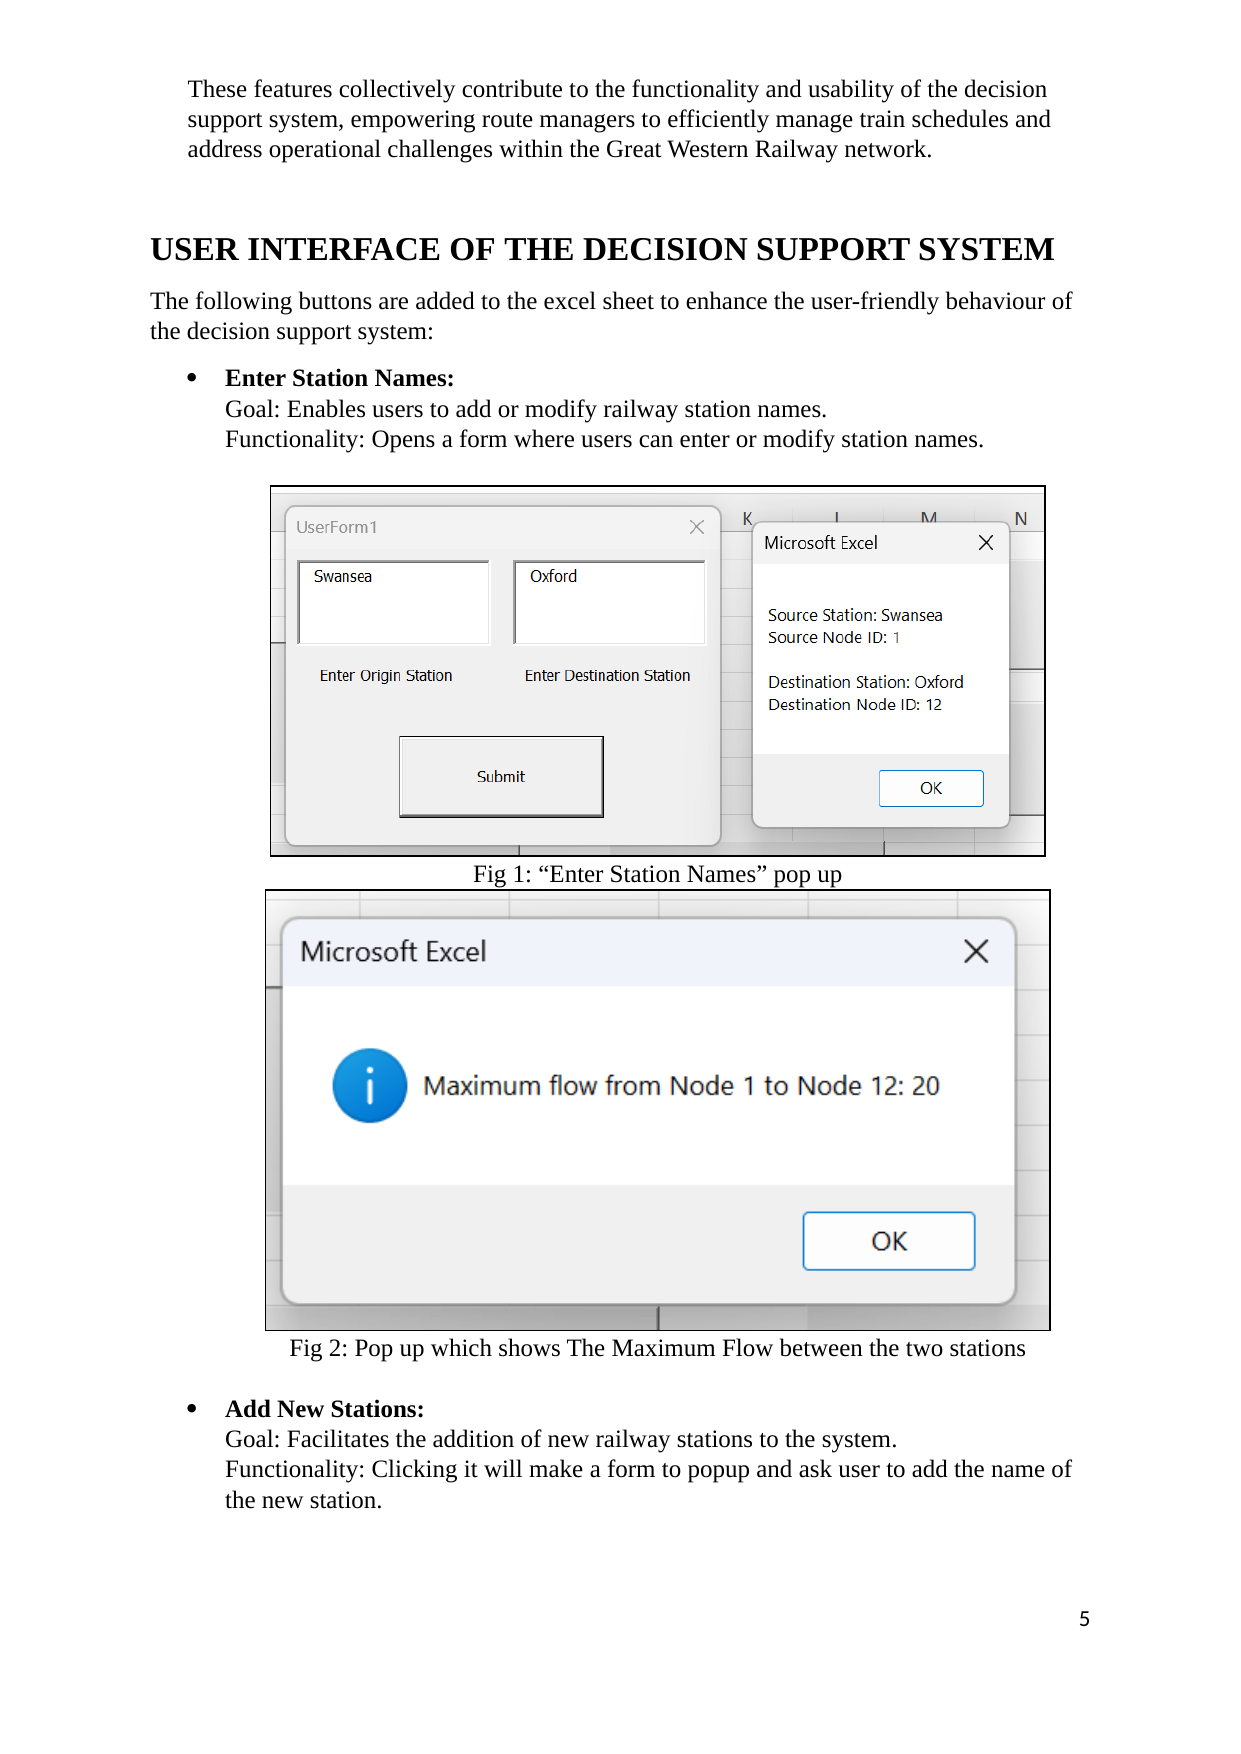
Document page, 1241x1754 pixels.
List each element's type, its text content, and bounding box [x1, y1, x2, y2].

list Functionality: Clicking it will make a form to popup and ask user to add the name of the new station. [225, 1454, 1090, 1514]
text These features collectively contribute to the functionality and usability of the decision support system, empowering route managers to efficiently manage train schedules and address operational challenges within the Great Western Railway network. [187, 74, 1090, 163]
text USER INTERFACE OF THE DECISION SUPPORT SYSTEM [150, 229, 1090, 267]
list Fig 2: Pop up which shows The Maximum Flow between the two stations [225, 1333, 1090, 1362]
list Fig 1: “Enter Station Names” pop up [225, 859, 1090, 887]
text The following buttons are added to the excel sheet to enhance the user-friendly behaviour of the decision support system: [150, 286, 1090, 345]
list Enter Station Names: [187, 363, 1090, 392]
list Add New Stations: [187, 1394, 1090, 1422]
list Goal: Facilitates the addition of new railway stations to the system. [225, 1424, 1090, 1453]
list Functionality: Opens a form where users can enter or modify station names. [225, 424, 1090, 453]
list Goal: Enables users to add or modify railway station names. [225, 394, 1090, 423]
